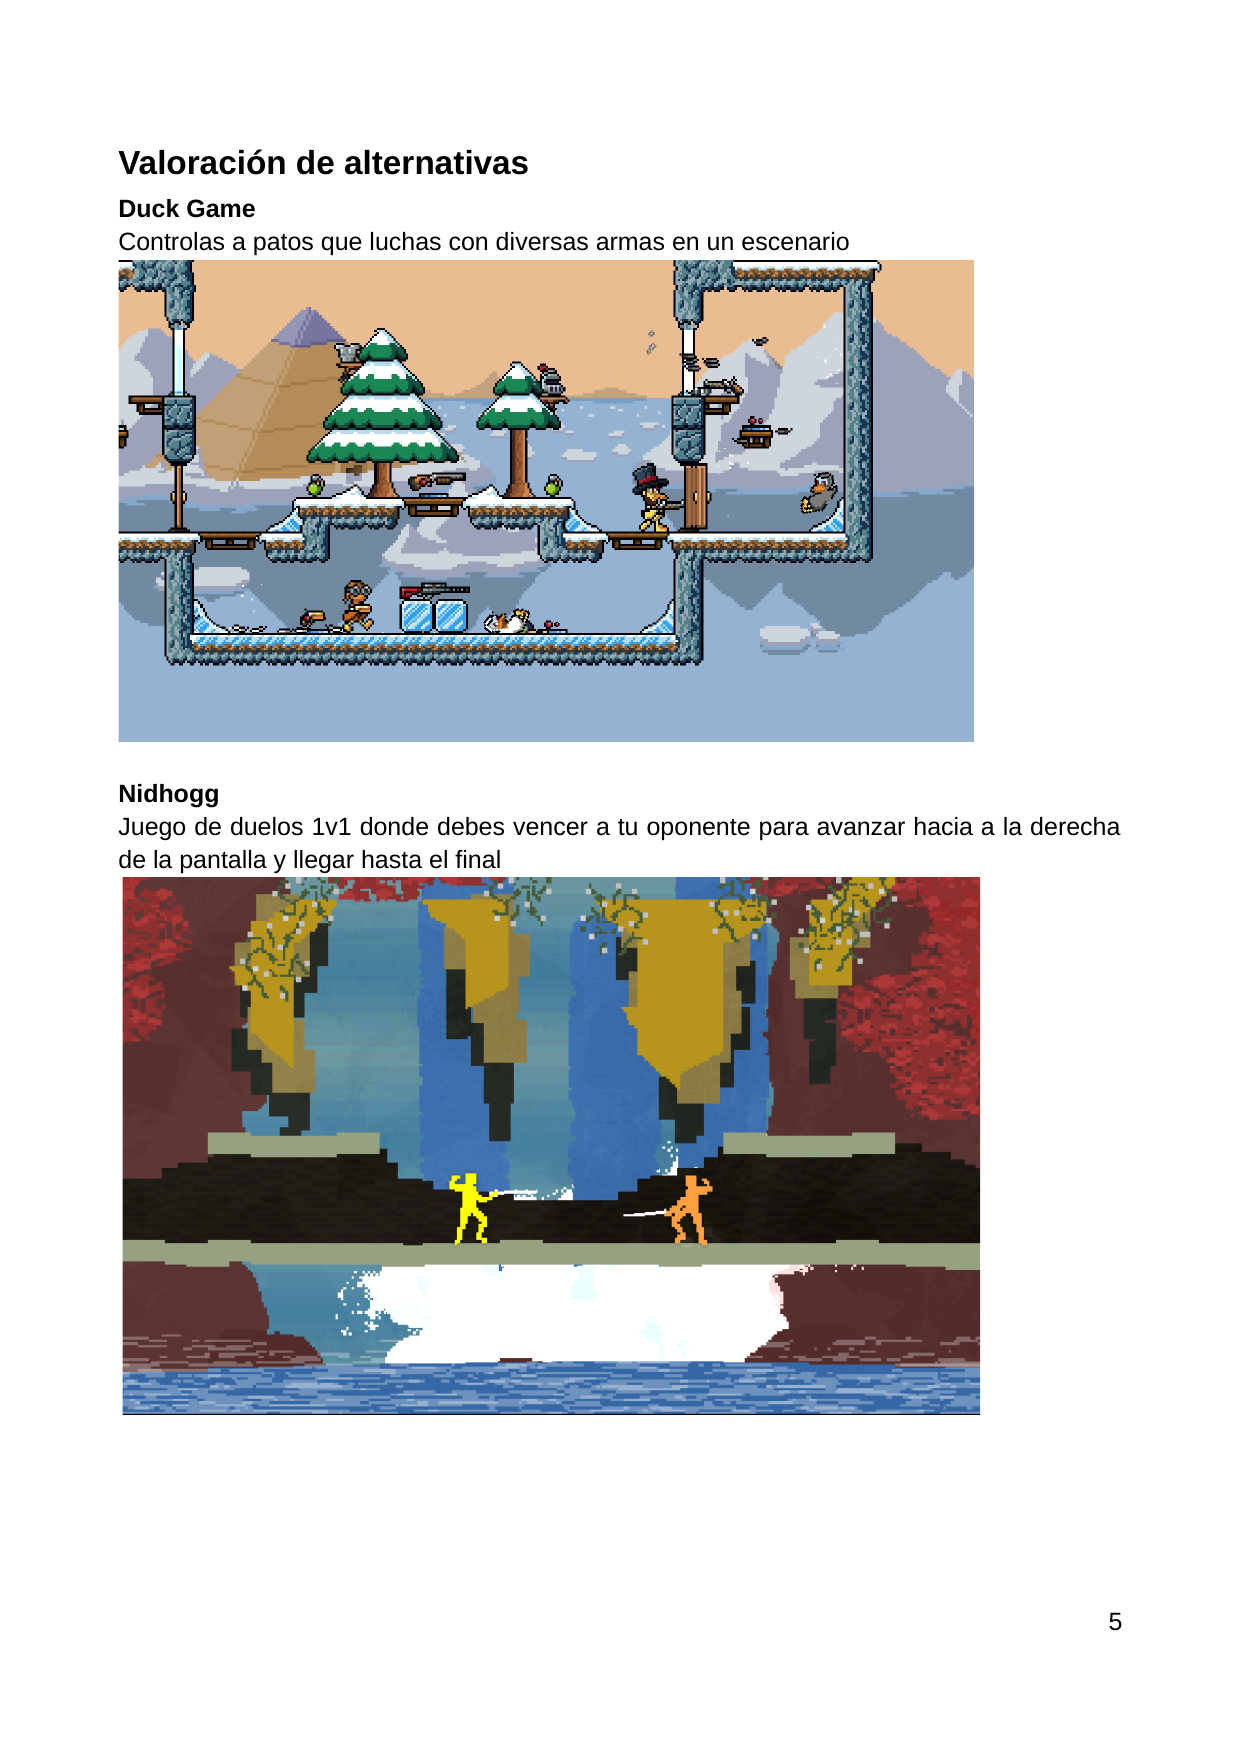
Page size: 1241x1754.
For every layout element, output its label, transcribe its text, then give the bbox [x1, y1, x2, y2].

text Nidhogg [118, 779, 1122, 807]
text Duck Game [118, 194, 1122, 223]
text Controlas a patos que luchas con diversas armas en un escenario [118, 227, 1122, 256]
picture [118, 260, 975, 742]
picture [122, 877, 981, 1415]
text Juego de duelos 1v1 donde debes vencer a tu oponente para avanzar hacia a la derecha de la pantalla y llegar hasta el final [118, 812, 1122, 873]
subtitle Valoración de alternativas [118, 143, 1122, 182]
